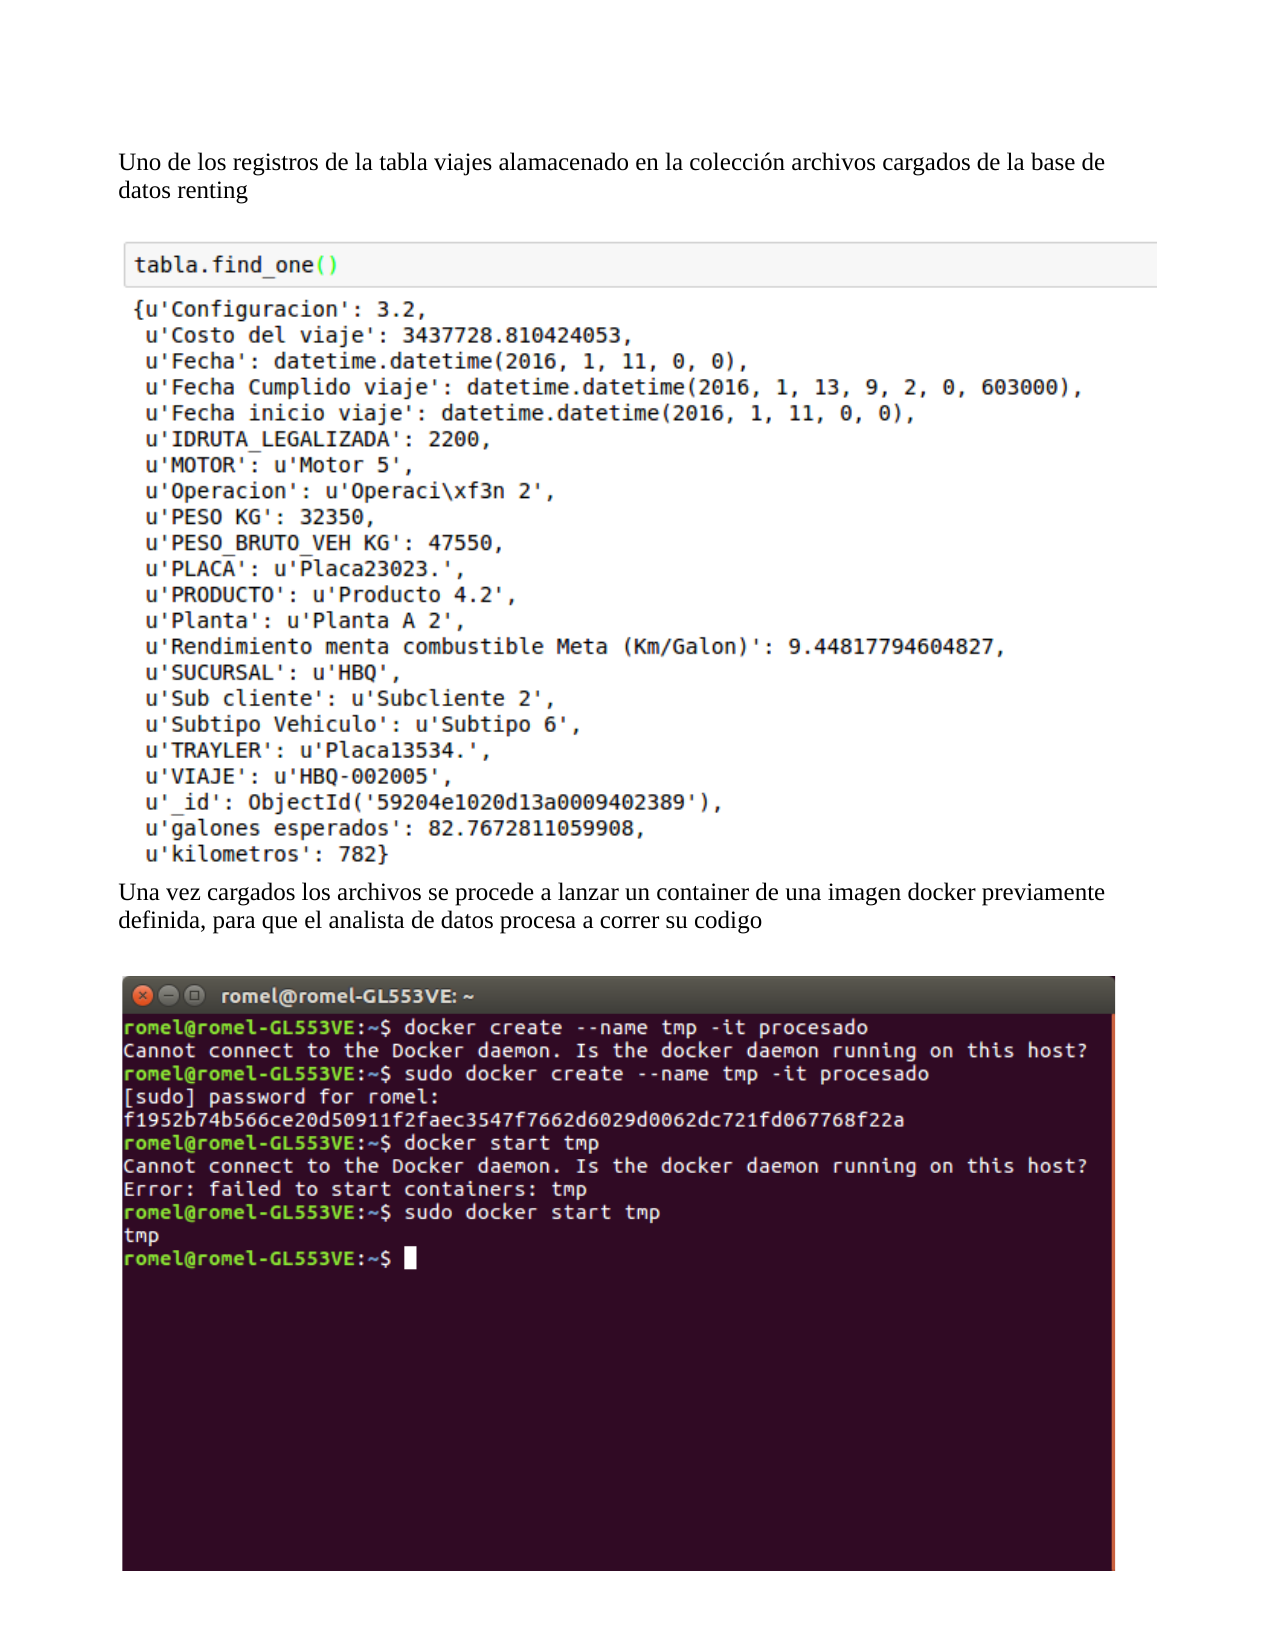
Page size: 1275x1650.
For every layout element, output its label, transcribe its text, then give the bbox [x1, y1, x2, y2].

text Uno de los registros de la tabla viajes alamacenado en la colección archivos cargados de la base de datos renting [118, 147, 1157, 204]
text Una vez cargados los archivos se procede a lanzar un container de una imagen docker previamente definida, para que el analista de datos procesa a correr su codigo [118, 877, 1157, 934]
picture [122, 976, 1116, 1571]
picture [118, 233, 1157, 877]
